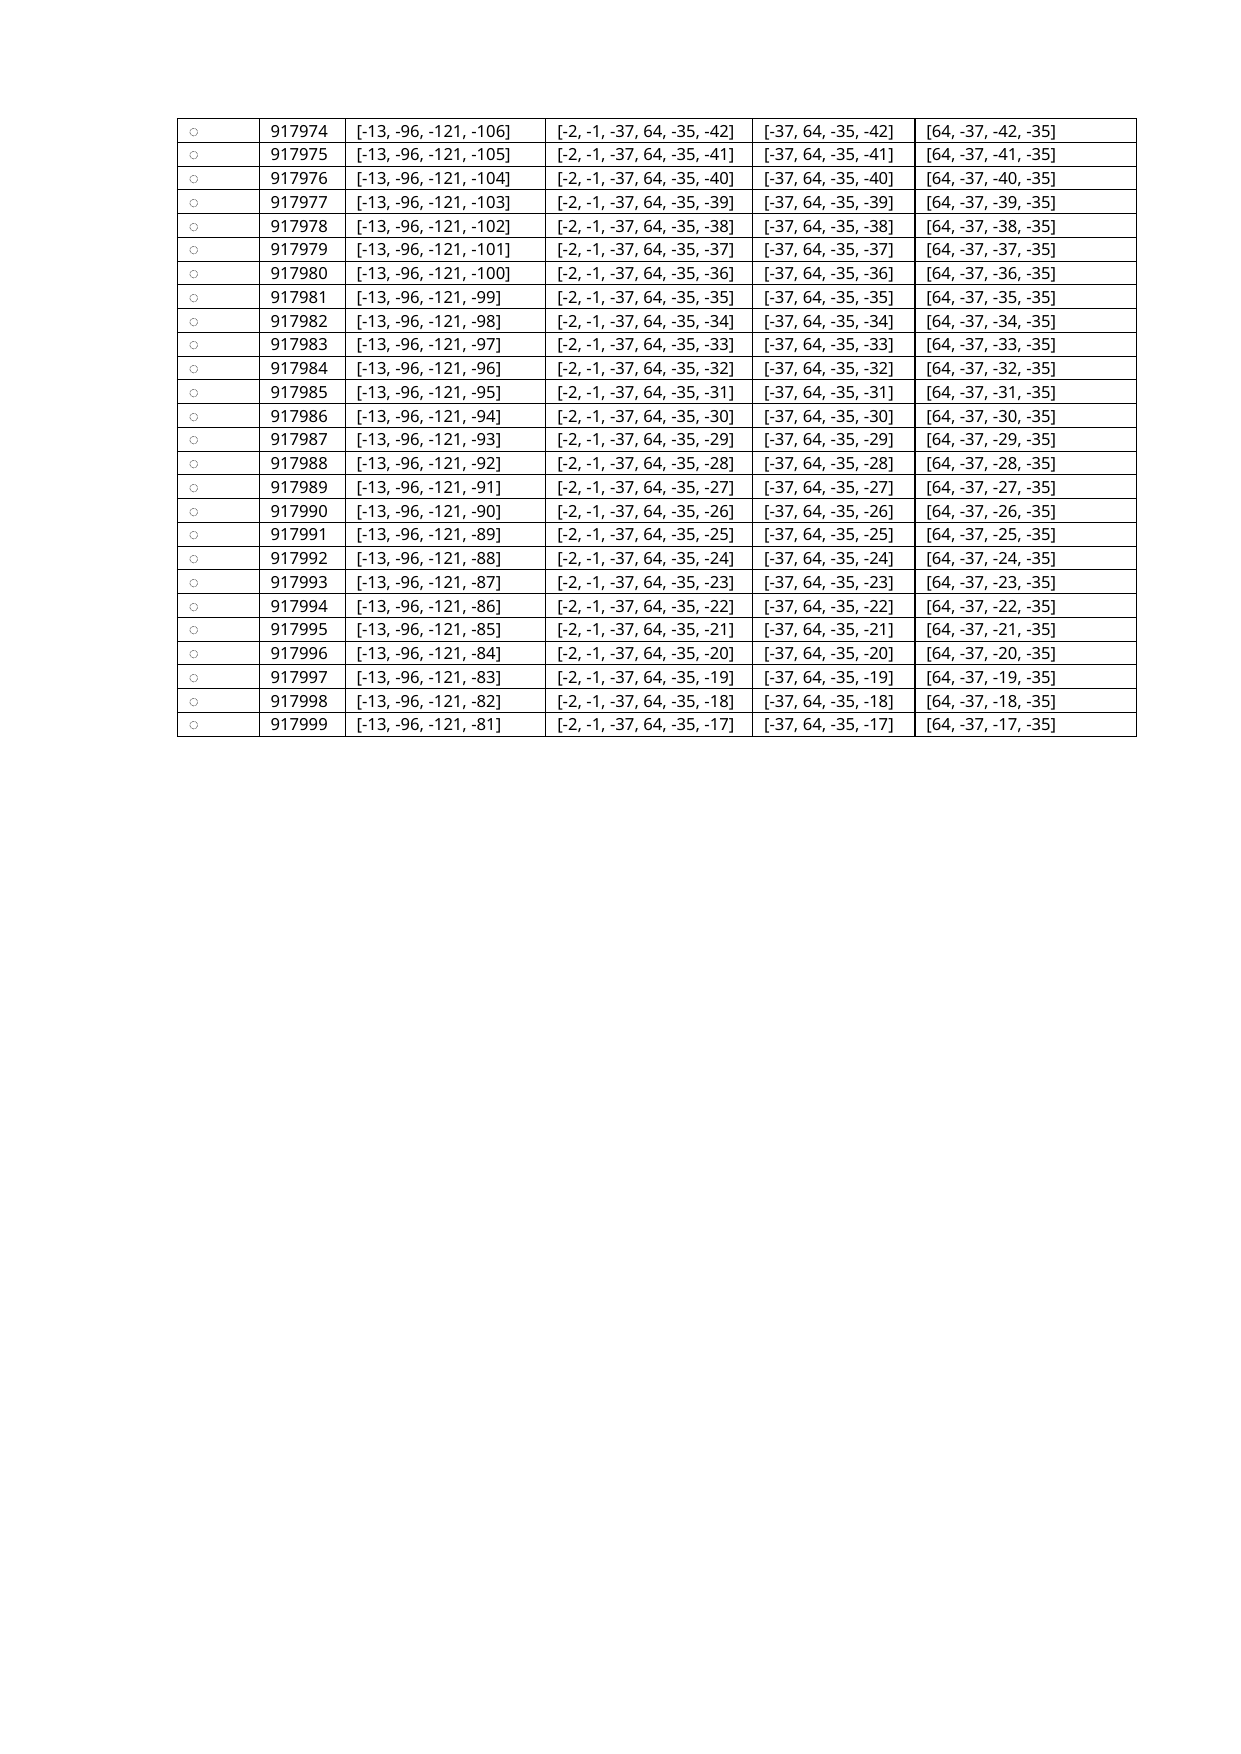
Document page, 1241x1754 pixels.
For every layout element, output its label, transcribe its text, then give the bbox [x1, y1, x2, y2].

table_cell [-13, -96, -121, -82] [346, 689, 545, 712]
table_cell 917982 [260, 309, 345, 332]
table_cell [-37, 64, -35, -20] [753, 642, 914, 664]
table_cell [-2, -1, -37, 64, -35, -39] [546, 190, 752, 213]
table_cell [-2, -1, -37, 64, -35, -25] [546, 523, 752, 546]
table_cell [-2, -1, -37, 64, -35, -33] [546, 333, 752, 356]
table_cell 917978 [260, 214, 345, 237]
table_cell [-13, -96, -121, -99] [346, 285, 545, 308]
table_cell 917994 [260, 594, 345, 617]
table_cell [64, -37, -17, -35] [916, 713, 1136, 736]
table_cell [64, -37, -37, -35] [916, 238, 1136, 261]
table_cell [-13, -96, -121, -86] [346, 594, 545, 617]
table_cell [64, -37, -22, -35] [916, 594, 1136, 617]
table_cell 󠇧 [178, 523, 259, 546]
table_cell 󠇭 [178, 665, 259, 688]
table_cell [-37, 64, -35, -26] [753, 499, 914, 522]
table_cell [64, -37, -42, -35] [916, 119, 1136, 142]
table_cell [-37, 64, -35, -18] [753, 689, 914, 712]
table_cell [-2, -1, -37, 64, -35, -37] [546, 238, 752, 261]
table_cell [-13, -96, -121, -88] [346, 547, 545, 569]
table_cell [-2, -1, -37, 64, -35, -21] [546, 618, 752, 641]
table_cell [64, -37, -41, -35] [916, 143, 1136, 166]
table_cell [-37, 64, -35, -19] [753, 665, 914, 688]
table_cell 󠇨 [178, 547, 259, 569]
table_cell [-13, -96, -121, -83] [346, 665, 545, 688]
table_cell [-2, -1, -37, 64, -35, -40] [546, 167, 752, 189]
table_cell [-2, -1, -37, 64, -35, -30] [546, 404, 752, 427]
table_cell 917981 [260, 285, 345, 308]
table_cell 917992 [260, 547, 345, 569]
table_cell 917988 [260, 452, 345, 474]
table_cell [-13, -96, -121, -92] [346, 452, 545, 474]
table_cell [-13, -96, -121, -97] [346, 333, 545, 356]
table_cell [-13, -96, -121, -105] [346, 143, 545, 166]
table_cell [-2, -1, -37, 64, -35, -35] [546, 285, 752, 308]
table_cell 917977 [260, 190, 345, 213]
table_cell [64, -37, -19, -35] [916, 665, 1136, 688]
table_cell [64, -37, -33, -35] [916, 333, 1136, 356]
table_cell [-2, -1, -37, 64, -35, -28] [546, 452, 752, 474]
table_cell [64, -37, -29, -35] [916, 428, 1136, 451]
table_cell 󠇦 [178, 499, 259, 522]
table_cell [-2, -1, -37, 64, -35, -34] [546, 309, 752, 332]
table_cell [-13, -96, -121, -100] [346, 262, 545, 284]
table_cell [-13, -96, -121, -106] [346, 119, 545, 142]
table_cell [-37, 64, -35, -22] [753, 594, 914, 617]
table_cell 󠇖 [178, 119, 259, 142]
table_cell 󠇘 [178, 167, 259, 189]
table_cell [-13, -96, -121, -94] [346, 404, 545, 427]
table_cell 󠇡 [178, 380, 259, 403]
table_cell 󠇥 [178, 475, 259, 498]
table_cell [-13, -96, -121, -90] [346, 499, 545, 522]
table_cell [-37, 64, -35, -39] [753, 190, 914, 213]
table_cell [-13, -96, -121, -81] [346, 713, 545, 736]
table_cell 917995 [260, 618, 345, 641]
table_cell 󠇞 [178, 309, 259, 332]
table_cell 917989 [260, 475, 345, 498]
table_cell 917986 [260, 404, 345, 427]
table_cell [-2, -1, -37, 64, -35, -27] [546, 475, 752, 498]
table_cell [64, -37, -24, -35] [916, 547, 1136, 569]
table_cell [-2, -1, -37, 64, -35, -23] [546, 570, 752, 593]
table_cell 󠇛 [178, 238, 259, 261]
table_cell [-13, -96, -121, -95] [346, 380, 545, 403]
table_cell [-13, -96, -121, -104] [346, 167, 545, 189]
table_cell [-2, -1, -37, 64, -35, -19] [546, 665, 752, 688]
table_cell [-2, -1, -37, 64, -35, -24] [546, 547, 752, 569]
table_cell 󠇚 [178, 214, 259, 237]
table_cell [-37, 64, -35, -28] [753, 452, 914, 474]
table_cell 917996 [260, 642, 345, 664]
table_cell [-2, -1, -37, 64, -35, -32] [546, 357, 752, 379]
table_cell 󠇪 [178, 594, 259, 617]
table_cell 󠇟 [178, 333, 259, 356]
table_cell [64, -37, -20, -35] [916, 642, 1136, 664]
table_cell [-13, -96, -121, -89] [346, 523, 545, 546]
table_cell [-37, 64, -35, -27] [753, 475, 914, 498]
table_cell [-2, -1, -37, 64, -35, -22] [546, 594, 752, 617]
table_cell 󠇩 [178, 570, 259, 593]
table_cell [-13, -96, -121, -101] [346, 238, 545, 261]
table_cell 󠇗 [178, 143, 259, 166]
table_cell 917974 [260, 119, 345, 142]
table_cell [-2, -1, -37, 64, -35, -31] [546, 380, 752, 403]
table_cell [-37, 64, -35, -24] [753, 547, 914, 569]
table_cell [-13, -96, -121, -102] [346, 214, 545, 237]
table_cell [64, -37, -35, -35] [916, 285, 1136, 308]
table_cell [-37, 64, -35, -42] [753, 119, 914, 142]
table_cell 󠇯 [178, 713, 259, 736]
table_cell [64, -37, -25, -35] [916, 523, 1136, 546]
table_cell [-2, -1, -37, 64, -35, -26] [546, 499, 752, 522]
table_cell [64, -37, -39, -35] [916, 190, 1136, 213]
table_cell 917979 [260, 238, 345, 261]
table_cell [-37, 64, -35, -32] [753, 357, 914, 379]
table_cell [-13, -96, -121, -103] [346, 190, 545, 213]
table_cell [-13, -96, -121, -91] [346, 475, 545, 498]
table_cell [-37, 64, -35, -31] [753, 380, 914, 403]
table_cell [-37, 64, -35, -37] [753, 238, 914, 261]
table_cell [-2, -1, -37, 64, -35, -20] [546, 642, 752, 664]
table_cell [64, -37, -32, -35] [916, 357, 1136, 379]
table_cell [64, -37, -21, -35] [916, 618, 1136, 641]
table_cell [64, -37, -38, -35] [916, 214, 1136, 237]
table_cell 917999 [260, 713, 345, 736]
table_cell 󠇫 [178, 618, 259, 641]
table_cell [64, -37, -28, -35] [916, 452, 1136, 474]
table_cell [-37, 64, -35, -30] [753, 404, 914, 427]
table_cell [64, -37, -30, -35] [916, 404, 1136, 427]
table_cell 󠇮 [178, 689, 259, 712]
table_cell 󠇣 [178, 428, 259, 451]
table_cell [64, -37, -36, -35] [916, 262, 1136, 284]
table_cell [-13, -96, -121, -93] [346, 428, 545, 451]
table_cell [-13, -96, -121, -85] [346, 618, 545, 641]
table_cell 󠇜 [178, 262, 259, 284]
table_cell [-13, -96, -121, -98] [346, 309, 545, 332]
table_cell 917990 [260, 499, 345, 522]
table_cell [-37, 64, -35, -35] [753, 285, 914, 308]
table_cell [-13, -96, -121, -87] [346, 570, 545, 593]
table_cell [-37, 64, -35, -21] [753, 618, 914, 641]
table_cell [64, -37, -34, -35] [916, 309, 1136, 332]
table_cell 󠇢 [178, 404, 259, 427]
table_cell 917976 [260, 167, 345, 189]
table_cell [-2, -1, -37, 64, -35, -42] [546, 119, 752, 142]
table_cell [-2, -1, -37, 64, -35, -38] [546, 214, 752, 237]
table_cell 󠇤 [178, 452, 259, 474]
table_cell [-2, -1, -37, 64, -35, -41] [546, 143, 752, 166]
table_cell 󠇙 [178, 190, 259, 213]
table_cell [64, -37, -40, -35] [916, 167, 1136, 189]
table_cell 917983 [260, 333, 345, 356]
table_cell [-2, -1, -37, 64, -35, -29] [546, 428, 752, 451]
table_cell [64, -37, -27, -35] [916, 475, 1136, 498]
table_cell [-37, 64, -35, -38] [753, 214, 914, 237]
table_cell 917980 [260, 262, 345, 284]
table_cell [64, -37, -26, -35] [916, 499, 1136, 522]
table_cell [-13, -96, -121, -96] [346, 357, 545, 379]
table_cell [-37, 64, -35, -29] [753, 428, 914, 451]
table_cell [-37, 64, -35, -34] [753, 309, 914, 332]
table_cell [-37, 64, -35, -23] [753, 570, 914, 593]
table_cell 917975 [260, 143, 345, 166]
table_cell [-37, 64, -35, -25] [753, 523, 914, 546]
table_cell 󠇠 [178, 357, 259, 379]
table_cell [-37, 64, -35, -36] [753, 262, 914, 284]
table_cell [-2, -1, -37, 64, -35, -18] [546, 689, 752, 712]
table_cell [64, -37, -18, -35] [916, 689, 1136, 712]
table_cell [-2, -1, -37, 64, -35, -17] [546, 713, 752, 736]
table_cell 917987 [260, 428, 345, 451]
table_cell [64, -37, -31, -35] [916, 380, 1136, 403]
table_cell 917998 [260, 689, 345, 712]
table_cell 917985 [260, 380, 345, 403]
table_cell [-37, 64, -35, -33] [753, 333, 914, 356]
table_cell 󠇬 [178, 642, 259, 664]
table_cell [-37, 64, -35, -17] [753, 713, 914, 736]
table_cell [64, -37, -23, -35] [916, 570, 1136, 593]
table_cell 󠇝 [178, 285, 259, 308]
table_cell [-13, -96, -121, -84] [346, 642, 545, 664]
table_cell [-2, -1, -37, 64, -35, -36] [546, 262, 752, 284]
table_cell 917993 [260, 570, 345, 593]
table_cell 917984 [260, 357, 345, 379]
table_cell 917991 [260, 523, 345, 546]
table_cell [-37, 64, -35, -41] [753, 143, 914, 166]
table_cell 917997 [260, 665, 345, 688]
table_cell [-37, 64, -35, -40] [753, 167, 914, 189]
